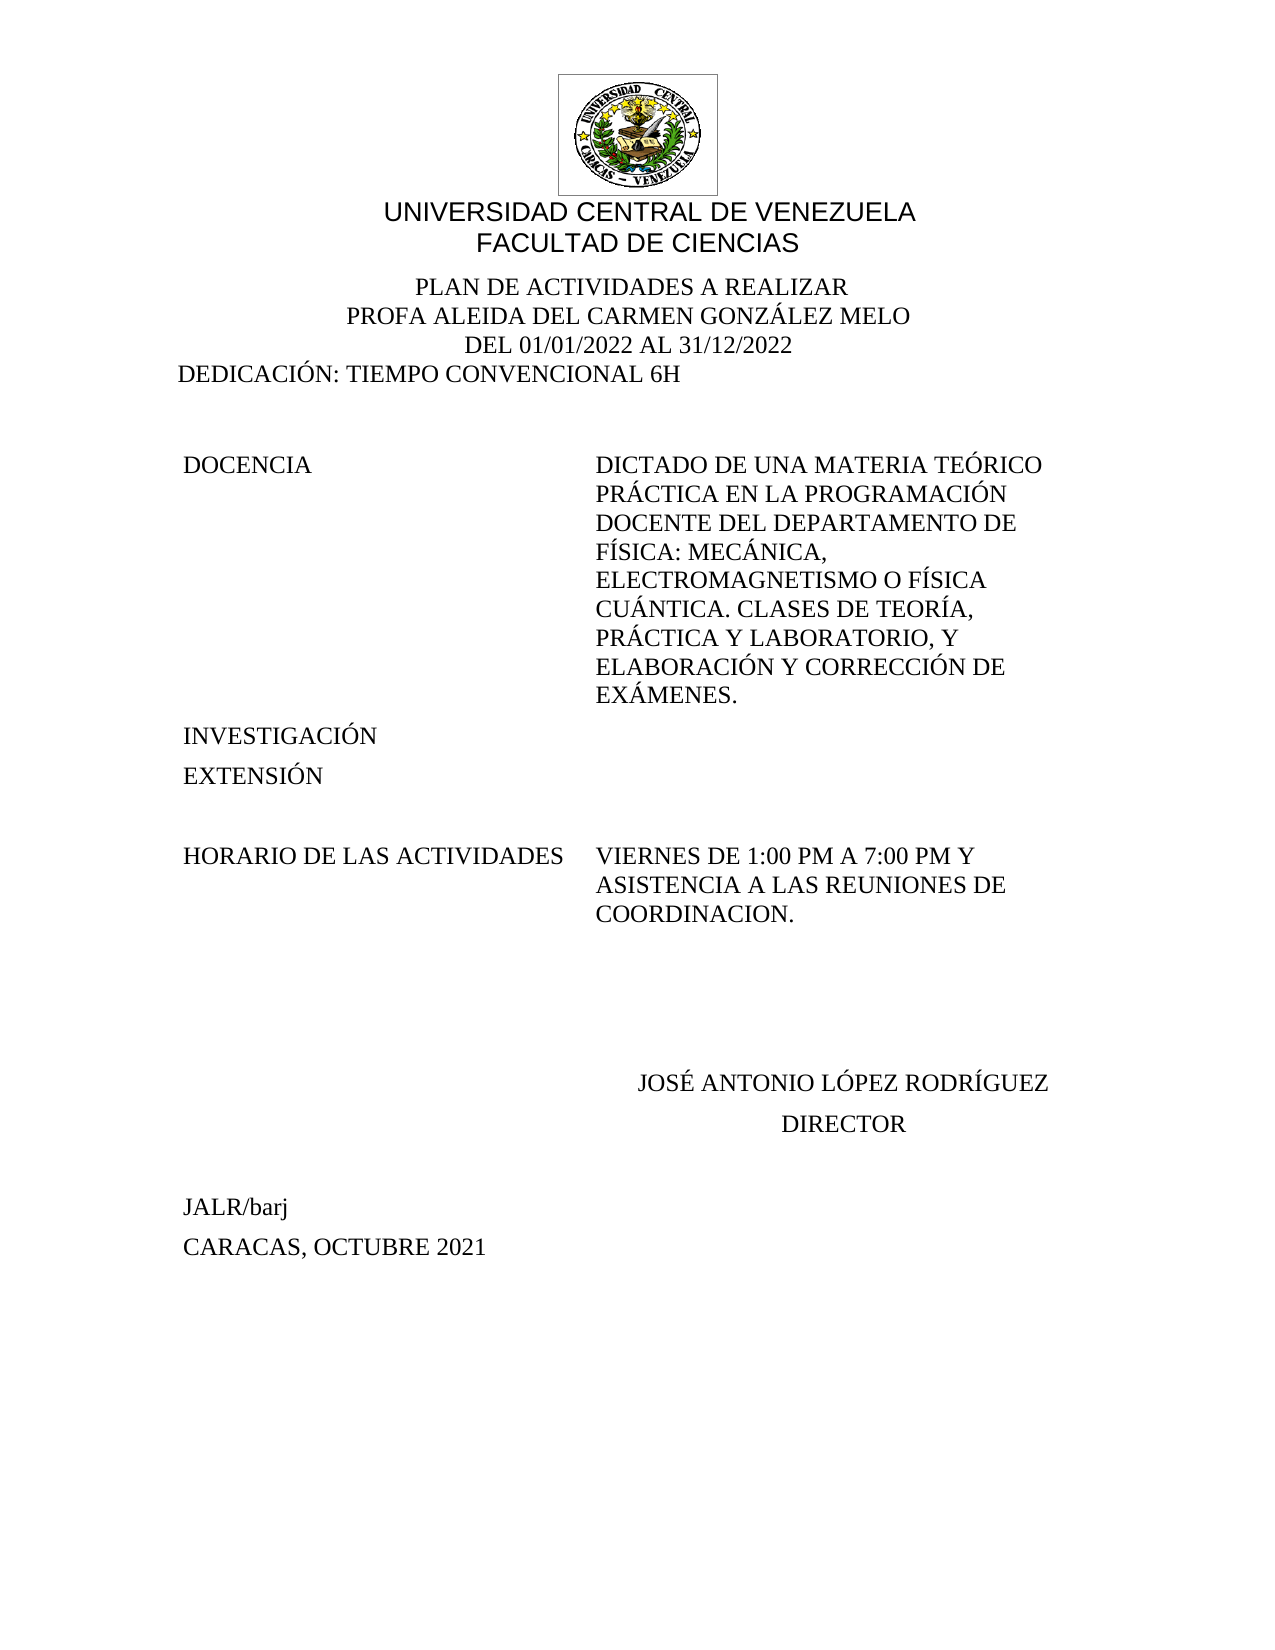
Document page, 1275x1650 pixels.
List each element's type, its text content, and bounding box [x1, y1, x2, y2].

table_header JOSÉ ANTONIO LÓPEZ RODRÍGUEZ [590, 1020, 1097, 1103]
table_cell JALR/barj [177, 1186, 590, 1226]
table_header DICTADO DE UNA MATERIA TEÓRICO PRÁCTICA EN LA PROGRAMACIÓN DOCENTE DEL DEPARTAMENTO DE FÍSICA: MECÁNICA, ELECTROMAGNETISMO O FÍSICA CUÁNTICA. CLASES DE TEORÍA, PRÁCTICA Y LABORATORIO, Y ELABORACIÓN Y CORRECCIÓN DE EXÁMENES. [590, 445, 1097, 715]
table_cell [177, 1103, 590, 1186]
table_cell [590, 1186, 1097, 1226]
table_header DOCENCIA [177, 445, 590, 715]
table_header [177, 1020, 590, 1103]
table_cell [590, 796, 1097, 836]
table_cell HORARIO DE LAS ACTIVIDADES [177, 836, 590, 933]
table_cell DIRECTOR [590, 1103, 1097, 1186]
table_cell CARACAS, OCTUBRE 2021 [177, 1226, 590, 1267]
text DEL 01/01/2022 al 31/12/2022 [177, 330, 1086, 359]
table_cell [177, 796, 590, 836]
text PROFA Aleida del Carmen González Melo [177, 301, 1086, 330]
table_cell [590, 715, 1097, 755]
text PLAN DE ACTIVIDADES A REALIZAR [177, 272, 1086, 301]
table_cell [590, 755, 1097, 796]
table_cell [590, 1226, 1097, 1267]
text dedicación: Tiempo Convencional 6H [177, 359, 1086, 387]
table_cell VIERNES DE 1:00 PM A 7:00 PM Y ASISTENCIA A LAS REUNIONES DE COORDINACION. [590, 836, 1097, 933]
table_cell investigación [177, 715, 590, 755]
table_cell extensión [177, 755, 590, 796]
